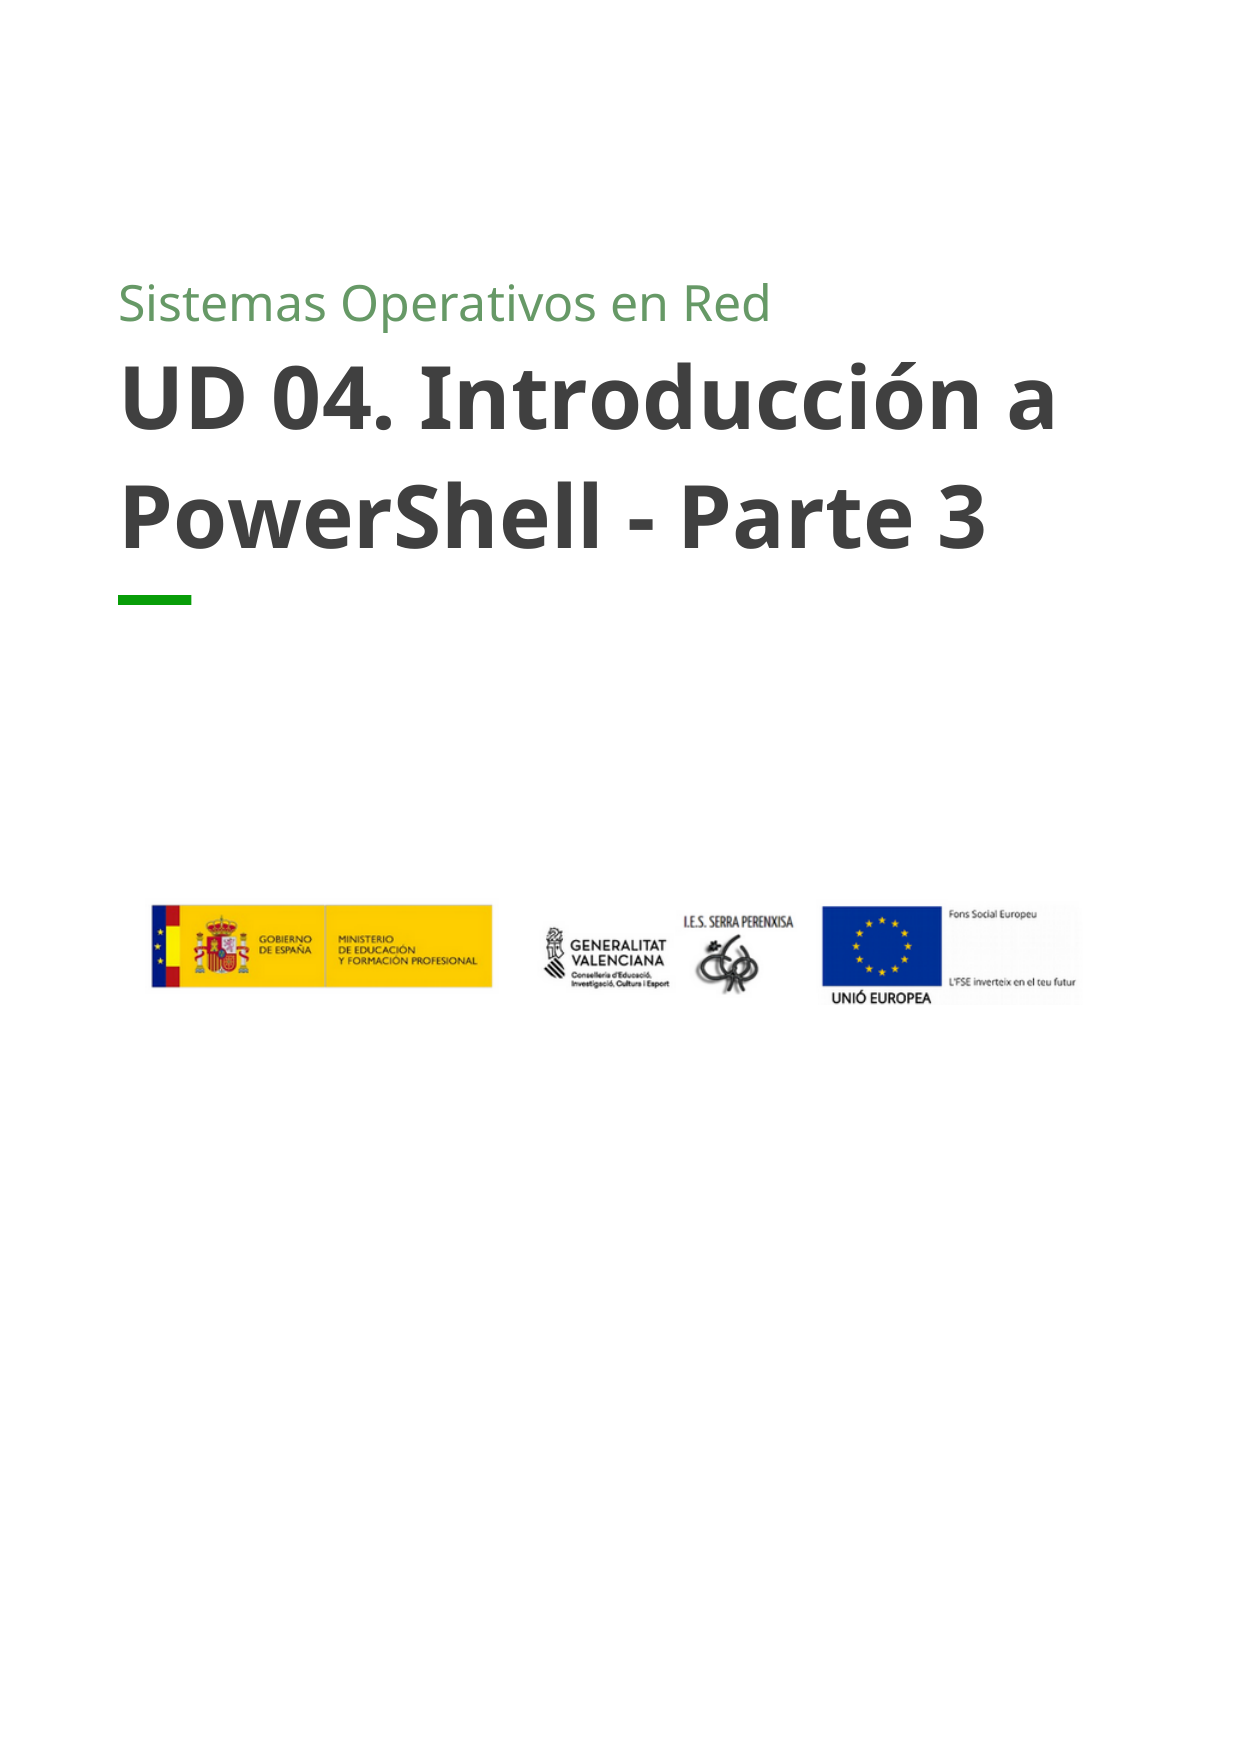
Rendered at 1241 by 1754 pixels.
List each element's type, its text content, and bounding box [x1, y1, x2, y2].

picture [118, 885, 1123, 1005]
picture [118, 595, 192, 605]
title Sistemas Operativos en Red UD 04. Introducción a PowerShell - Parte 3 [118, 268, 1122, 574]
